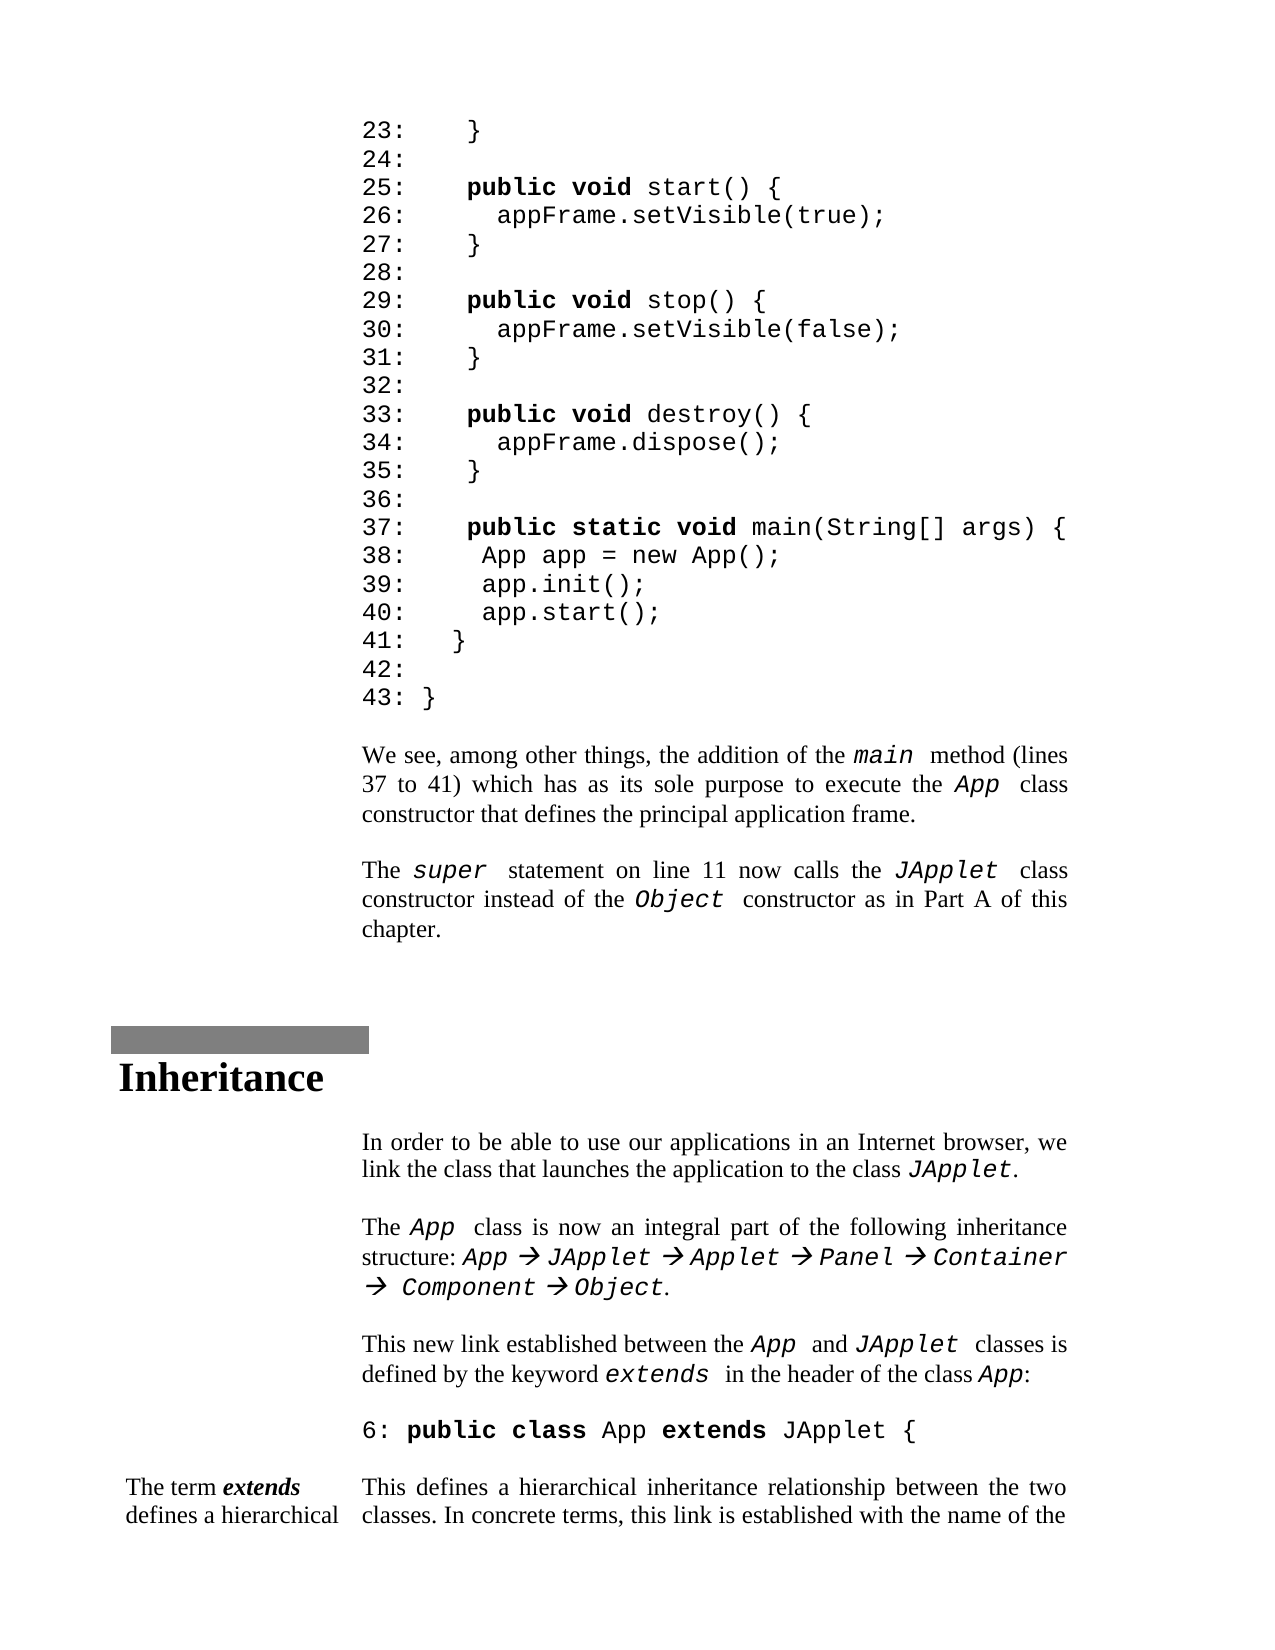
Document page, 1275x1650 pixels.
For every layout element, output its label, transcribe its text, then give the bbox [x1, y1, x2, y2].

table_header This defines a hierarchical inheritance relationship between the two classes. In concrete terms, this link is established with the name of the [354, 1474, 1075, 1529]
table_header [118, 1418, 354, 1446]
subtitle Inheritance [118, 1054, 1157, 1100]
table_header This new link established between the App and JApplet classes is defined by the keyword extends in the header of the class App: [354, 1330, 1075, 1390]
table_header [111, 1128, 354, 1185]
table_header [118, 1330, 354, 1390]
table_header [111, 1213, 354, 1302]
table_header 6: public class App extends JApplet { [354, 1418, 1075, 1446]
table_header We see, among other things, the addition of the main method (lines 37 to 41) which has as its sole purpose to execute the App class constructor that defines the principal application frame. [354, 741, 1075, 828]
table_header [111, 1026, 369, 1054]
table_header The term extends defines a hierarchical [118, 1474, 354, 1529]
table_header In order to be able to use our applications in an Internet browser, we link the class that launches the application to the class JApplet. [354, 1128, 1075, 1185]
table_header [111, 741, 354, 828]
table_header [111, 856, 354, 943]
table_header 23: } 24: 25: public void start() { 26: appFrame.setVisible(true); 27: } 28: 29: public void stop() { 30: appFrame.setVisible(false); 31: } 32: 33: public void destroy() { 34: appFrame.dispose(); 35: } 36: 37: public static void main(String[] args) { 38: App app = new App(); 39: app.init(); 40: app.start(); 41: } 42: 43: } [354, 118, 1075, 713]
table_header The super statement on line 11 now calls the JApplet class constructor instead of the Object constructor as in Part A of this chapter. [354, 856, 1075, 943]
table_header The App class is now an integral part of the following inheritance structure: App  JApplet  Applet  Panel  Container  Component  Object. [354, 1213, 1075, 1302]
table_header [111, 118, 354, 713]
